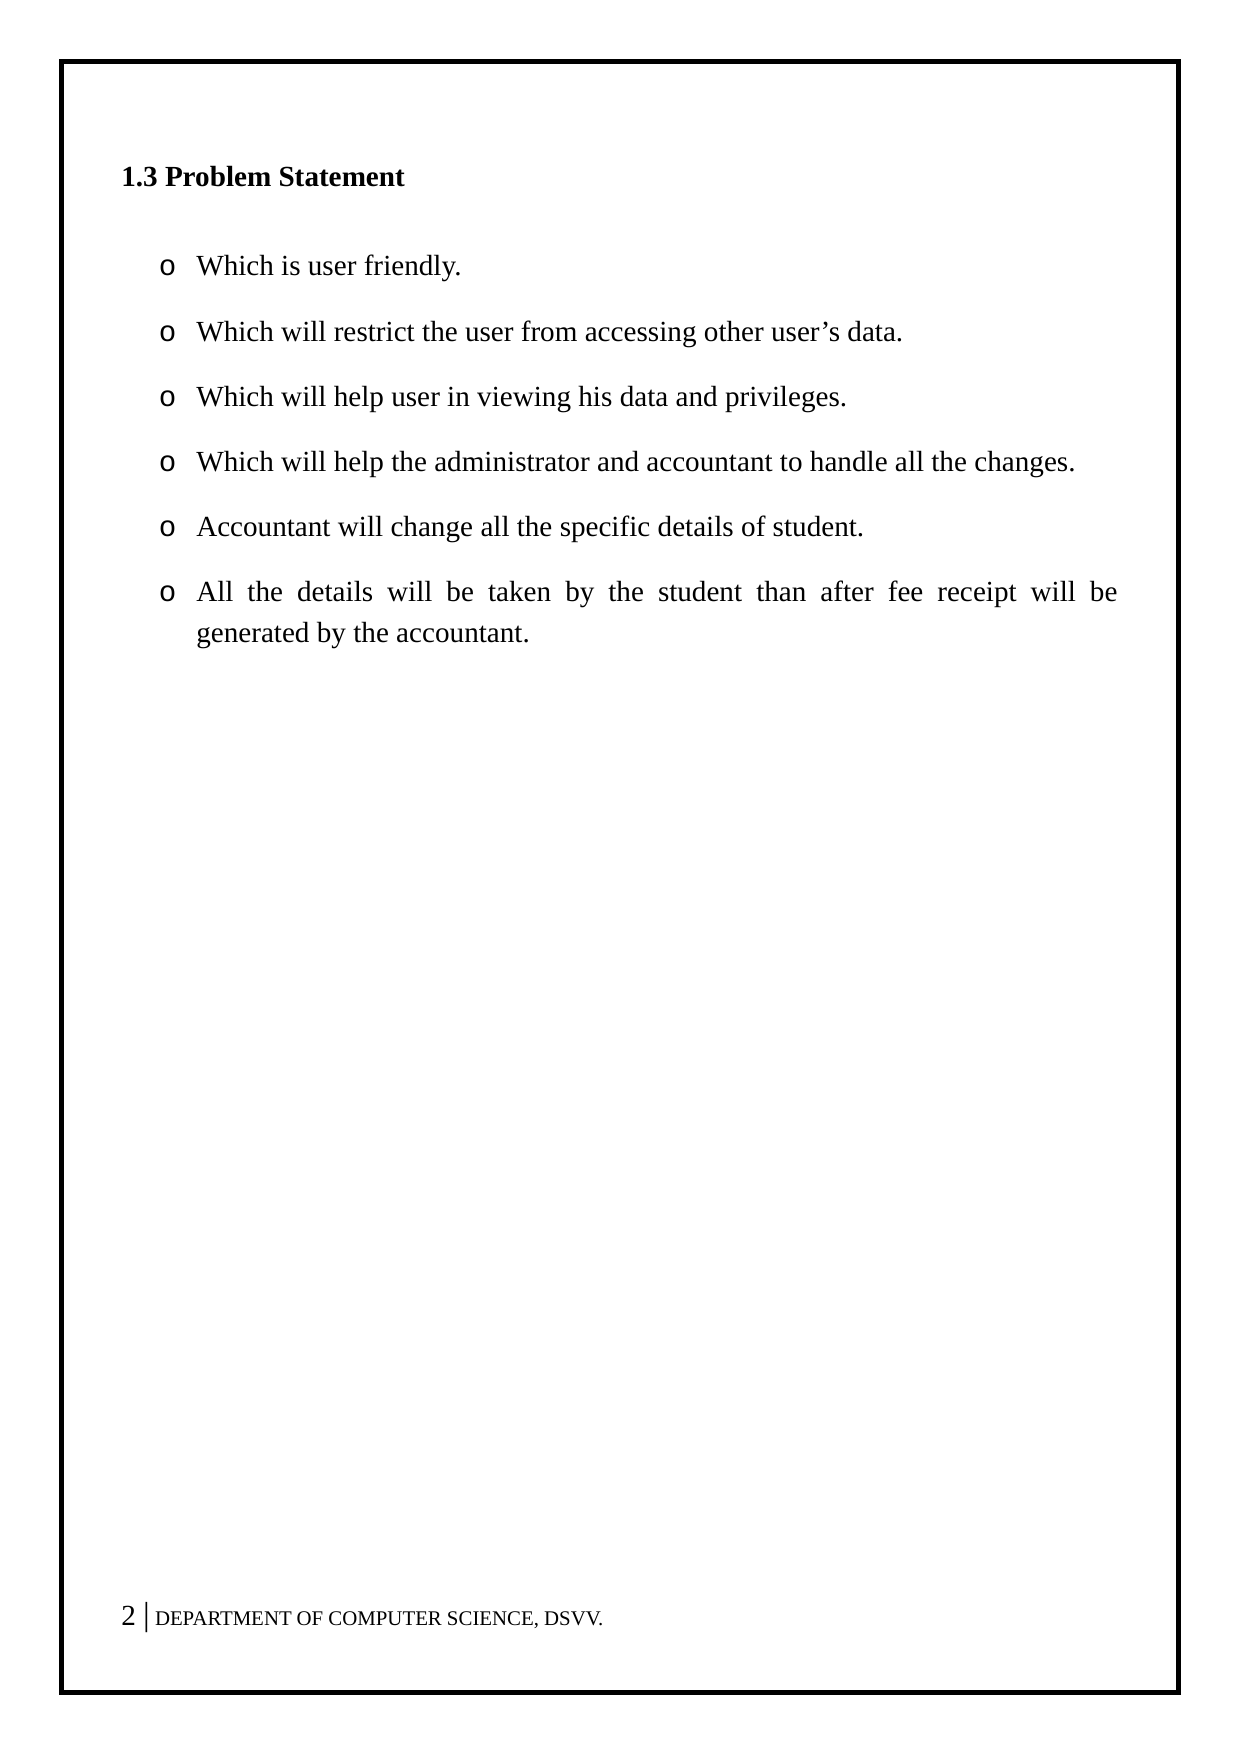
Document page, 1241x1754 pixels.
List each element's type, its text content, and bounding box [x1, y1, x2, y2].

list Which is user friendly. [158, 248, 1119, 284]
list Which will help user in viewing his data and privileges. [158, 379, 1119, 415]
list Which will help the administrator and accountant to handle all the changes. [158, 444, 1119, 480]
list All the details will be taken by the student than after fee receipt will be generated by the accountant. [158, 574, 1119, 649]
list Which will restrict the user from accessing other user’s data. [158, 314, 1119, 350]
list Accountant will change all the specific details of student. [158, 509, 1119, 545]
text 1.3 Problem Statement [121, 159, 1030, 193]
